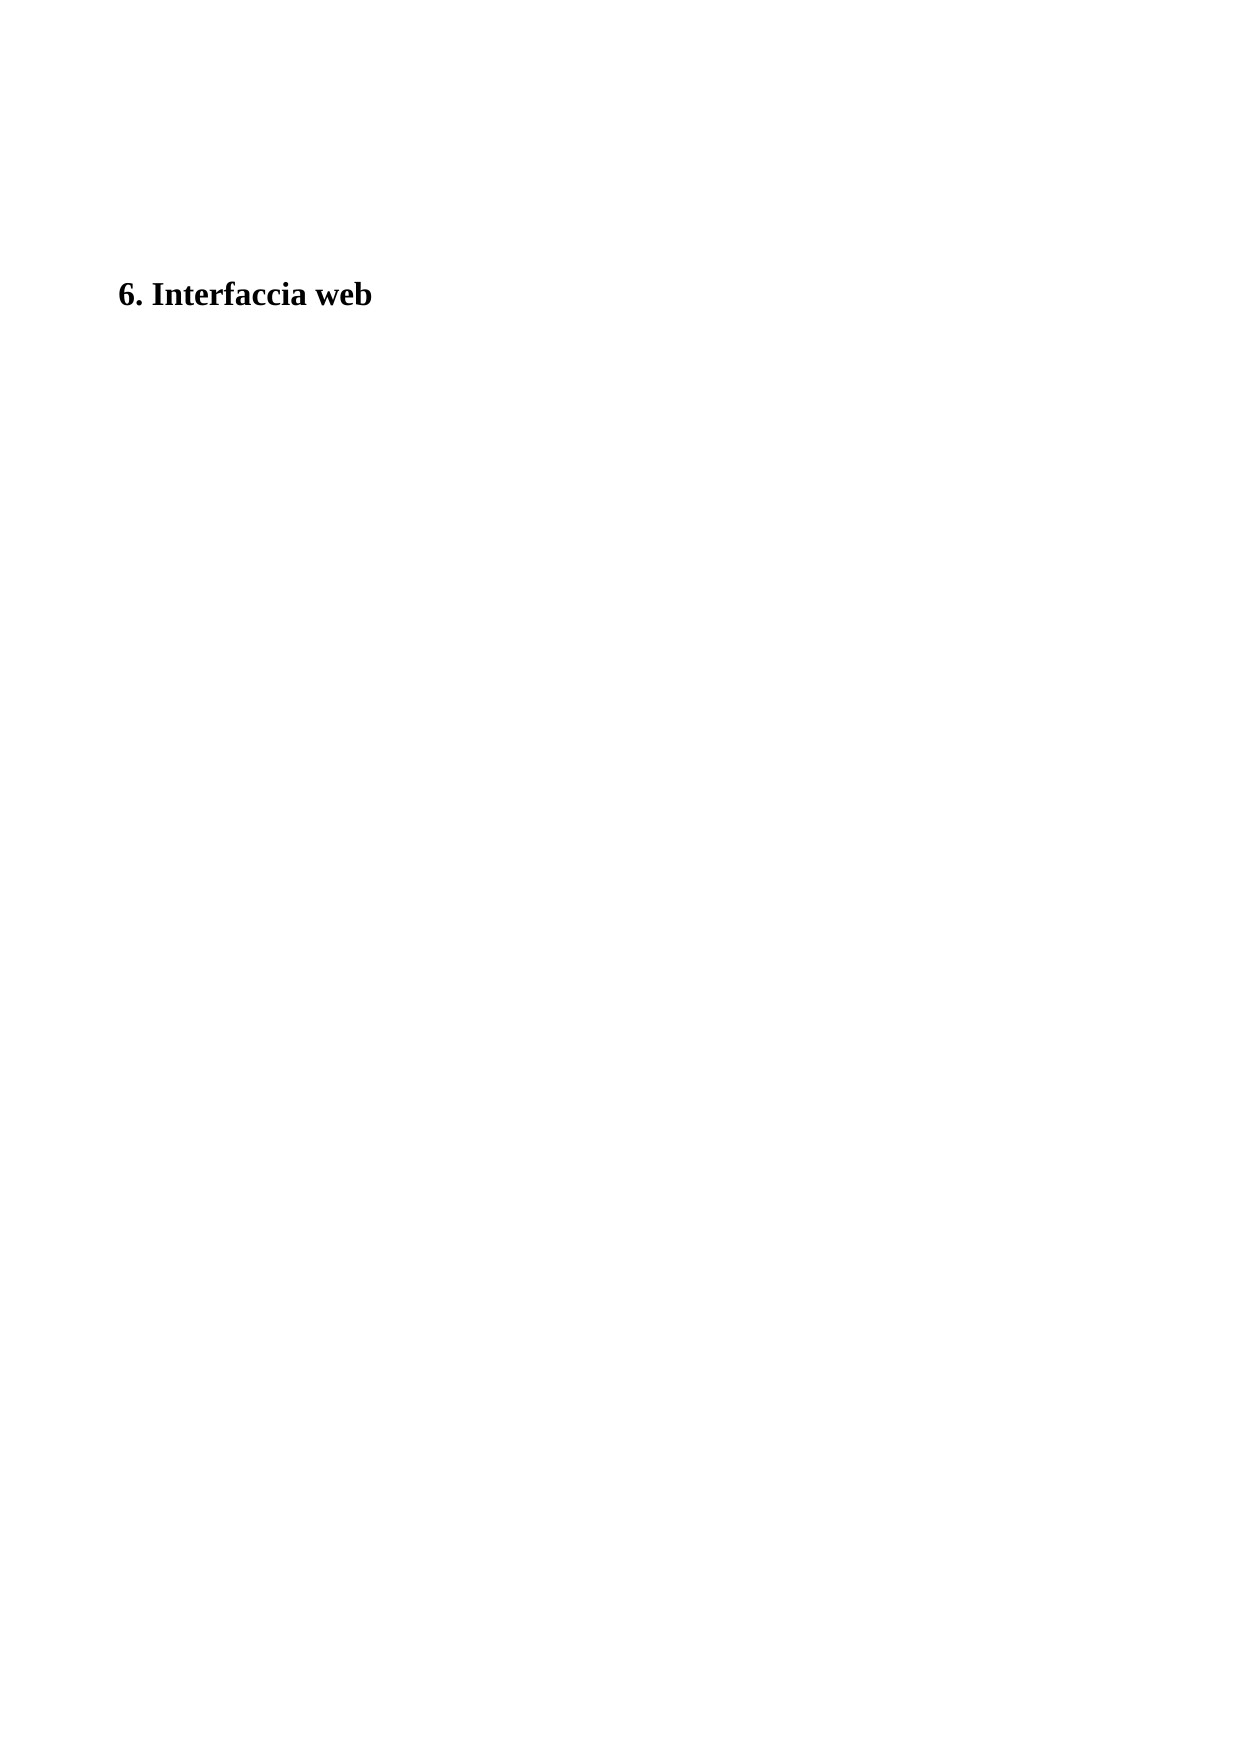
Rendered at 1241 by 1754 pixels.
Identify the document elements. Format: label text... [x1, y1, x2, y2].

text 6. Interfaccia web [118, 274, 1122, 312]
